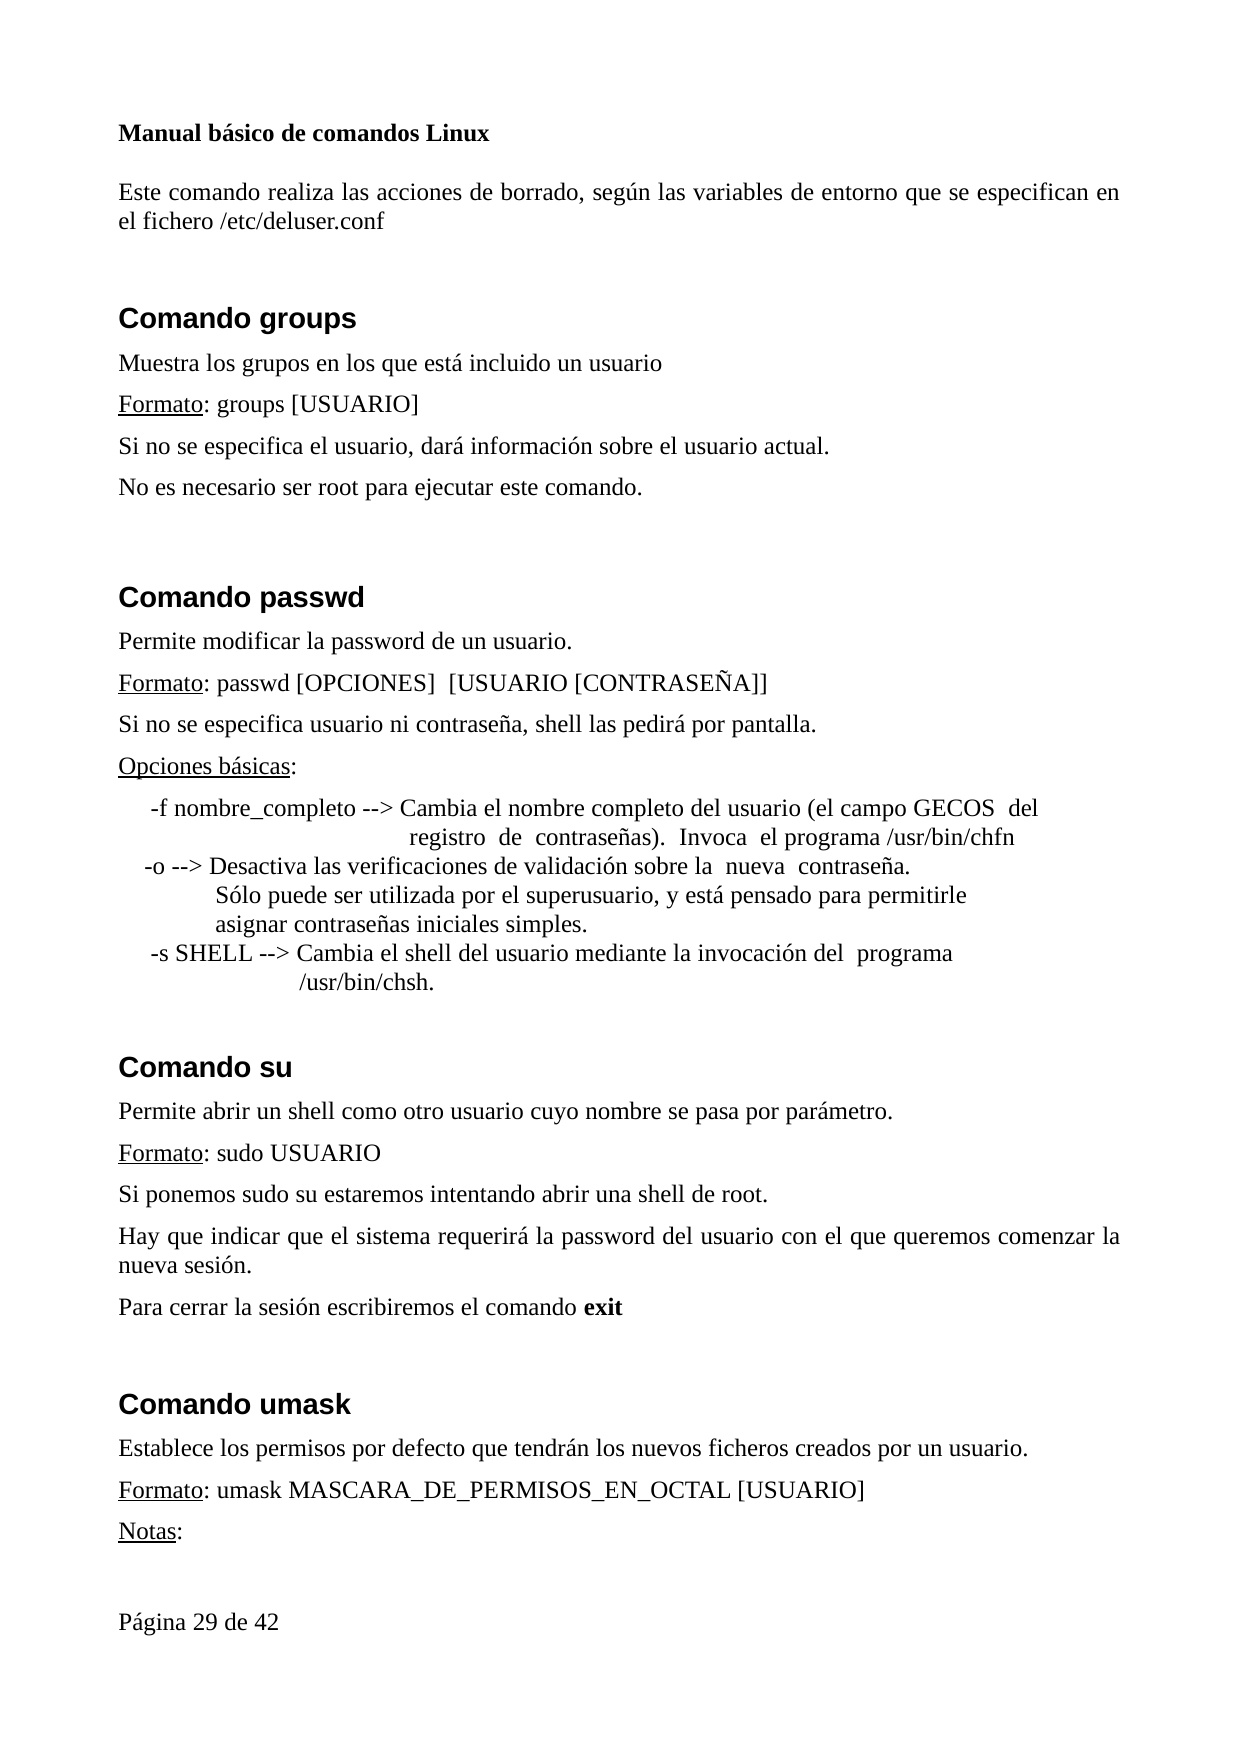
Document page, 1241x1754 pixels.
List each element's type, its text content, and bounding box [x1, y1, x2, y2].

text Notas: [118, 1516, 1122, 1545]
subtitle Comando su [118, 1050, 1122, 1083]
text Formato: sudo USUARIO [118, 1138, 1122, 1167]
text asignar contraseñas iniciales simples. [118, 909, 1122, 938]
text /usr/bin/chsh. [118, 967, 1122, 996]
text Permite modificar la password de un usuario. [118, 626, 1122, 655]
text Si no se especifica usuario ni contraseña, shell las pedirá por pantalla. [118, 709, 1122, 738]
text Este comando realiza las acciones de borrado, según las variables de entorno que se especifican en el fichero /etc/deluser.conf [118, 177, 1122, 235]
text -o --> Desactiva las verificaciones de validación sobre la nueva contraseña. [118, 851, 1122, 880]
text Formato: umask MASCARA_DE_PERMISOS_EN_OCTAL [USUARIO] [118, 1474, 1122, 1504]
text Si ponemos sudo su estaremos intentando abrir una shell de root. [118, 1179, 1122, 1208]
text Permite abrir un shell como otro usuario cuyo nombre se pasa por parámetro. [118, 1096, 1122, 1125]
text Sólo puede ser utilizada por el superusuario, y está pensado para permitirle [118, 880, 1122, 909]
text Opciones básicas: [118, 751, 1122, 780]
subtitle Comando passwd [118, 580, 1122, 614]
text Si no se especifica el usuario, dará información sobre el usuario actual. [118, 431, 1122, 459]
subtitle Comando umask [118, 1387, 1122, 1421]
text Formato: passwd [OPCIONES] [USUARIO [CONTRASEÑA]] [118, 668, 1122, 697]
text Para cerrar la sesión escribiremos el comando exit [118, 1291, 1122, 1320]
text Hay que indicar que el sistema requerirá la password del usuario con el que queremos comenzar la nueva sesión. [118, 1221, 1122, 1279]
text -s SHELL --> Cambia el shell del usuario mediante la invocación del programa [118, 938, 1122, 967]
subtitle Comando groups [118, 301, 1122, 335]
text registro de contraseñas). Invoca el programa /usr/bin/chfn [118, 822, 1122, 851]
text No es necesario ser root para ejecutar este comando. [118, 472, 1122, 501]
text Establece los permisos por defecto que tendrán los nuevos ficheros creados por un usuario. [118, 1433, 1122, 1462]
text Muestra los grupos en los que está incluido un usuario [118, 347, 1122, 376]
text -f nombre_completo --> Cambia el nombre completo del usuario (el campo GECOS del [118, 792, 1122, 822]
text Formato: groups [USUARIO] [118, 389, 1122, 418]
